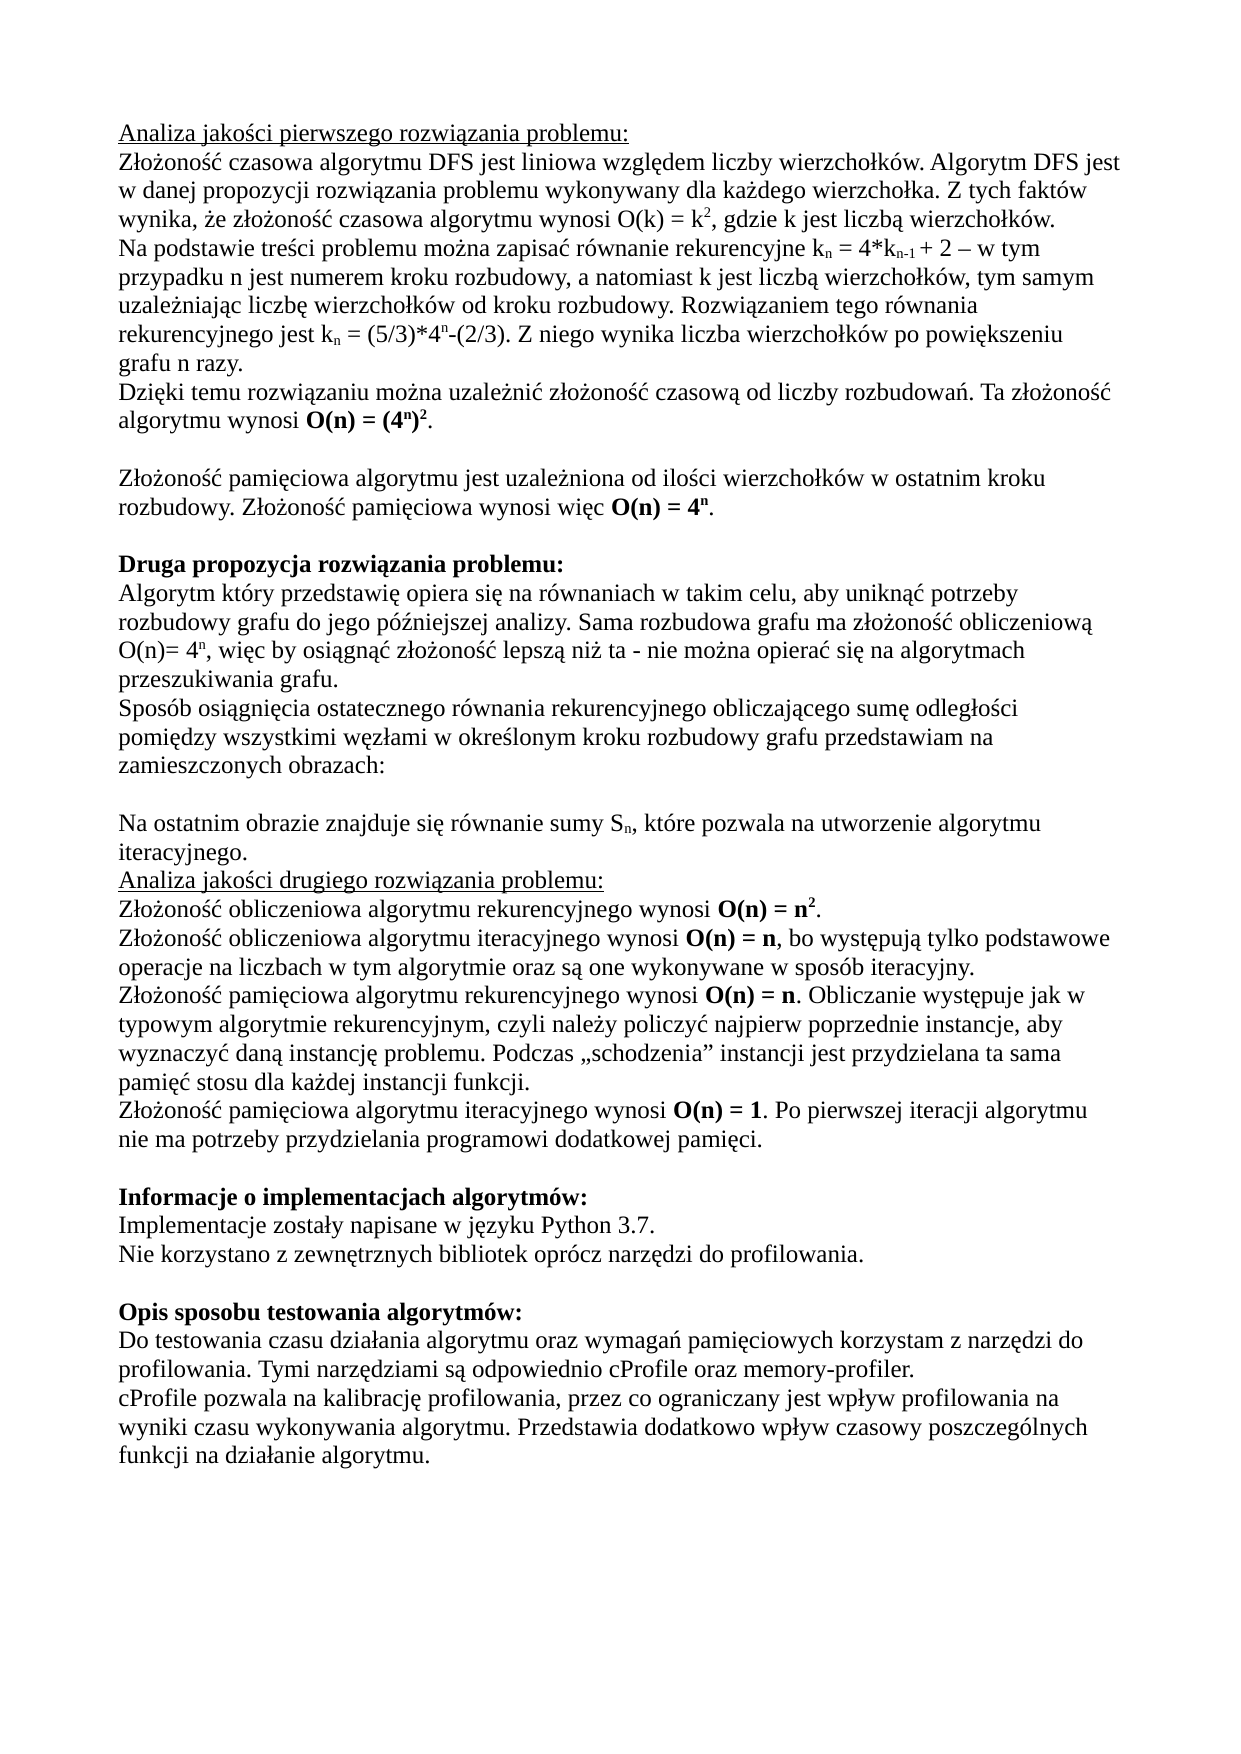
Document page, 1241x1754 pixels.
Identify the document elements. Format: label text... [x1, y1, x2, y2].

text Druga propozycja rozwiązania problemu: [118, 549, 1122, 578]
text Do testowania czasu działania algorytmu oraz wymagań pamięciowych korzystam z narzędzi do profilowania. Tymi narzędziami są odpowiednio cProfile oraz memory-profiler. [118, 1326, 1122, 1383]
text Złożoność pamięciowa algorytmu rekurencyjnego wynosi O(n) = n. Obliczanie występuje jak w typowym algorytmie rekurencyjnym, czyli należy policzyć najpierw poprzednie instancje, aby wyznaczyć daną instancję problemu. Podczas „schodzenia” instancji jest przydzielana ta sama pamięć stosu dla każdej instancji funkcji. [118, 981, 1122, 1096]
text Algorytm który przedstawię opiera się na równaniach w takim celu, aby uniknąć potrzeby rozbudowy grafu do jego późniejszej analizy. Sama rozbudowa grafu ma złożoność obliczeniową O(n)= 4n, więc by osiągnąć złożoność lepszą niż ta - nie można opierać się na algorytmach przeszukiwania grafu. [118, 578, 1122, 693]
text Złożoność pamięciowa algorytmu iteracyjnego wynosi O(n) = 1. Po pierwszej iteracji algorytmu nie ma potrzeby przydzielania programowi dodatkowej pamięci. [118, 1096, 1122, 1153]
text Opis sposobu testowania algorytmów: [118, 1297, 1122, 1326]
text Analiza jakości pierwszego rozwiązania problemu: [118, 118, 1122, 147]
text Złożoność obliczeniowa algorytmu rekurencyjnego wynosi O(n) = n2. [118, 894, 1122, 923]
text Na ostatnim obrazie znajduje się równanie sumy Sn, które pozwala na utworzenie algorytmu iteracyjnego. [118, 808, 1122, 866]
text Złożoność czasowa algorytmu DFS jest liniowa względem liczby wierzchołków. Algorytm DFS jest w danej propozycji rozwiązania problemu wykonywany dla każdego wierzchołka. Z tych faktów wynika, że złożoność czasowa algorytmu wynosi O(k) = k2, gdzie k jest liczbą wierzchołków. [118, 147, 1122, 233]
text Nie korzystano z zewnętrznych bibliotek oprócz narzędzi do profilowania. [118, 1239, 1122, 1268]
text Implementacje zostały napisane w języku Python 3.7. [118, 1211, 1122, 1239]
text cProfile pozwala na kalibrację profilowania, przez co ograniczany jest wpływ profilowania na wyniki czasu wykonywania algorytmu. Przedstawia dodatkowo wpływ czasowy poszczególnych funkcji na działanie algorytmu. [118, 1383, 1122, 1469]
text Informacje o implementacjach algorytmów: [118, 1182, 1122, 1211]
text Na podstawie treści problemu można zapisać równanie rekurencyjne kn = 4*kn-1 + 2 – w tym przypadku n jest numerem kroku rozbudowy, a natomiast k jest liczbą wierzchołków, tym samym uzależniając liczbę wierzchołków od kroku rozbudowy. Rozwiązaniem tego równania rekurencyjnego jest kn = (5/3)*4n-(2/3). Z niego wynika liczba wierzchołków po powiększeniu grafu n razy. [118, 233, 1122, 377]
text Złożoność obliczeniowa algorytmu iteracyjnego wynosi O(n) = n, bo występują tylko podstawowe operacje na liczbach w tym algorytmie oraz są one wykonywane w sposób iteracyjny. [118, 923, 1122, 981]
text Sposób osiągnięcia ostatecznego równania rekurencyjnego obliczającego sumę odległości pomiędzy wszystkimi węzłami w określonym kroku rozbudowy grafu przedstawiam na zamieszczonych obrazach: [118, 693, 1122, 779]
text Analiza jakości drugiego rozwiązania problemu: [118, 866, 1122, 894]
text Złożoność pamięciowa algorytmu jest uzależniona od ilości wierzchołków w ostatnim kroku rozbudowy. Złożoność pamięciowa wynosi więc O(n) = 4n. [118, 463, 1122, 521]
text Dzięki temu rozwiązaniu można uzależnić złożoność czasową od liczby rozbudowań. Ta złożoność algorytmu wynosi O(n) = (4n)2. [118, 377, 1122, 434]
